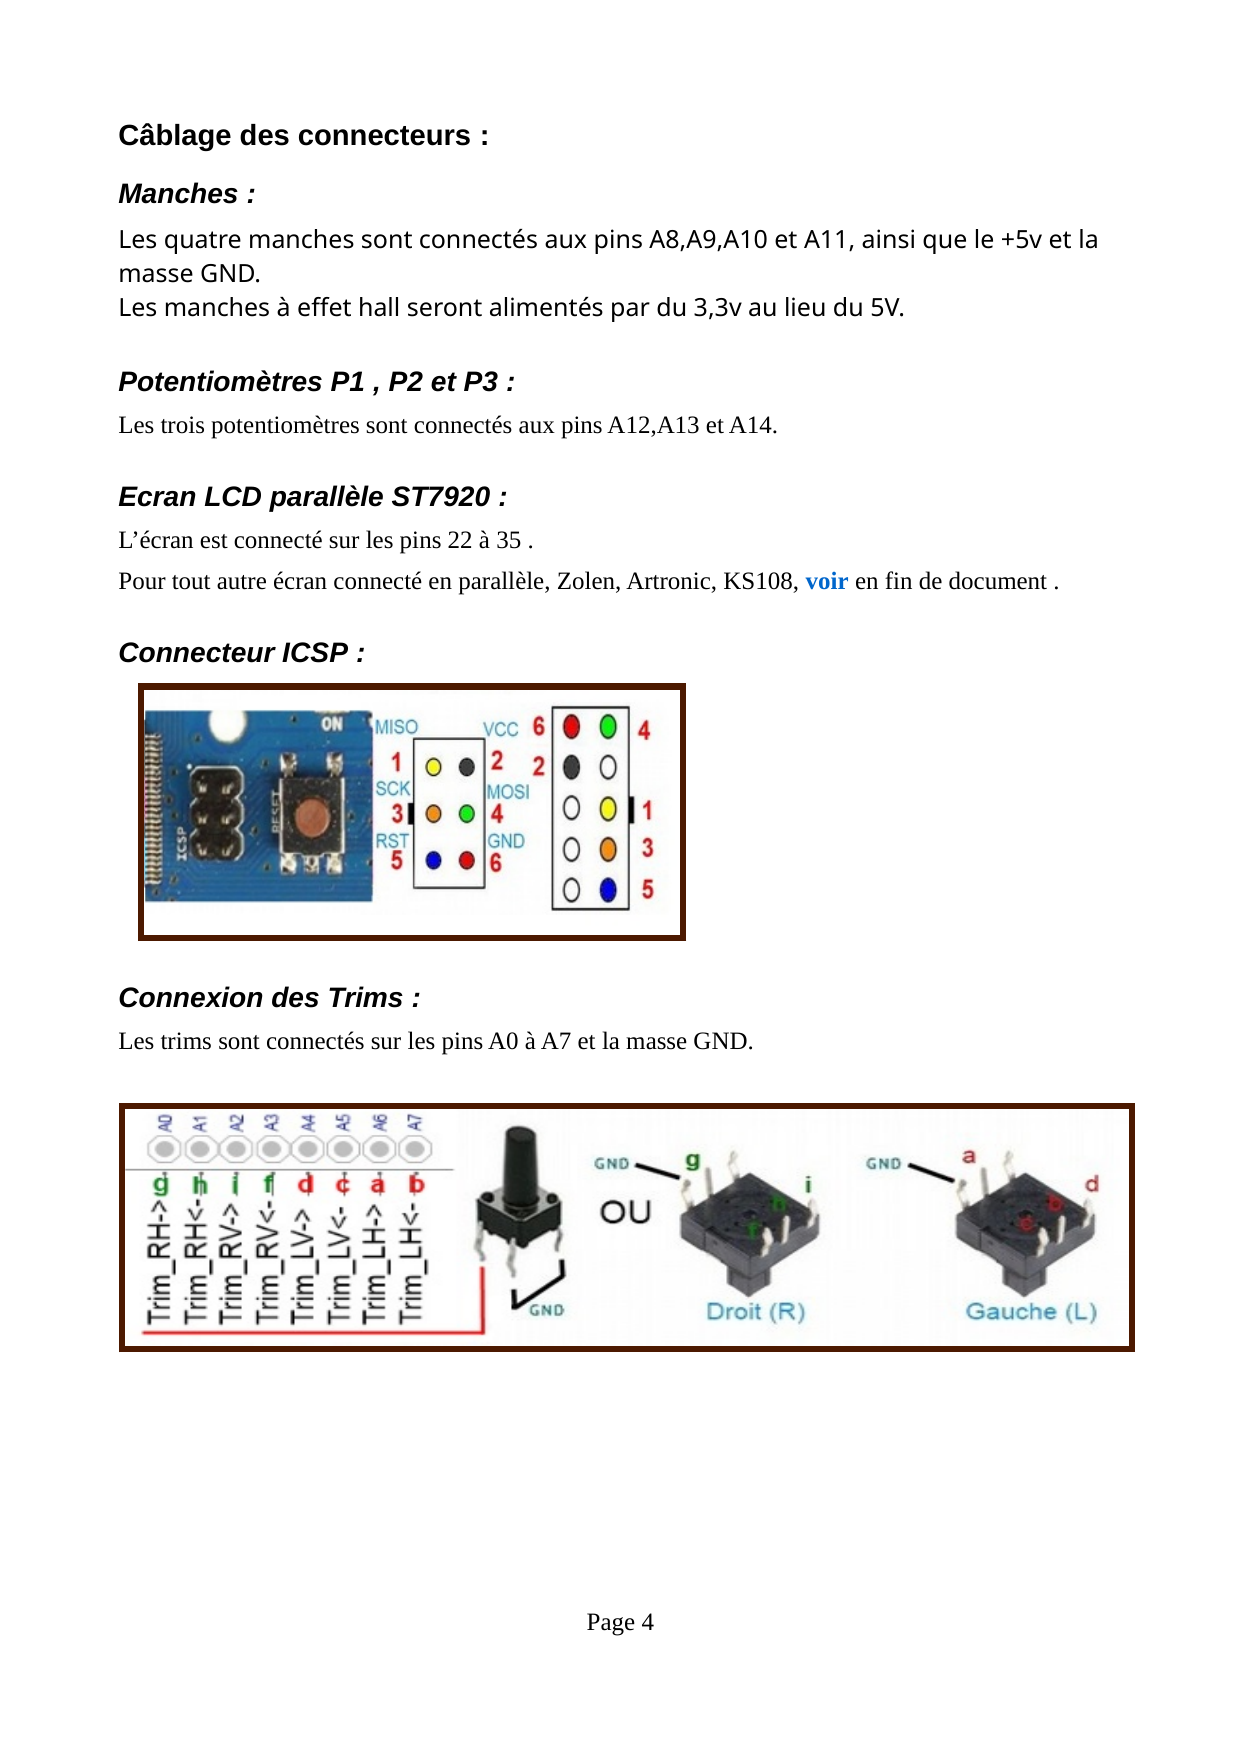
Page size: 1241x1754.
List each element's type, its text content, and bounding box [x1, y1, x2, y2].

text L’écran est connecté sur les pins 22 à 35 . [118, 525, 1122, 553]
text Pour tout autre écran connecté en parallèle, Zolen, Artronic, KS108, voir en fin de document . [118, 566, 1122, 595]
subtitle Connecteur ICSP : [118, 636, 1122, 668]
text Les trims sont connectés sur les pins A0 à A7 et la masse GND. [118, 1026, 1122, 1054]
subtitle Connexion des Trims : [118, 981, 1122, 1013]
picture [144, 690, 680, 935]
picture [125, 1109, 1129, 1346]
text Les manches à effet hall seront alimentés par du 3,3v au lieu du 5V. [118, 290, 1122, 324]
subtitle Potentiomètres P1 , P2 et P3 : [118, 365, 1122, 397]
text Les trois potentiomètres sont connectés aux pins A12,A13 et A14. [118, 410, 1122, 439]
text Les quatre manches sont connectés aux pins A8,A9,A10 et A11, ainsi que le +5v et la masse GND. [118, 222, 1122, 290]
subtitle Manches : [118, 177, 1122, 209]
subtitle Câblage des connecteurs : [118, 118, 1122, 152]
subtitle Ecran LCD parallèle ST7920 : [118, 480, 1122, 512]
